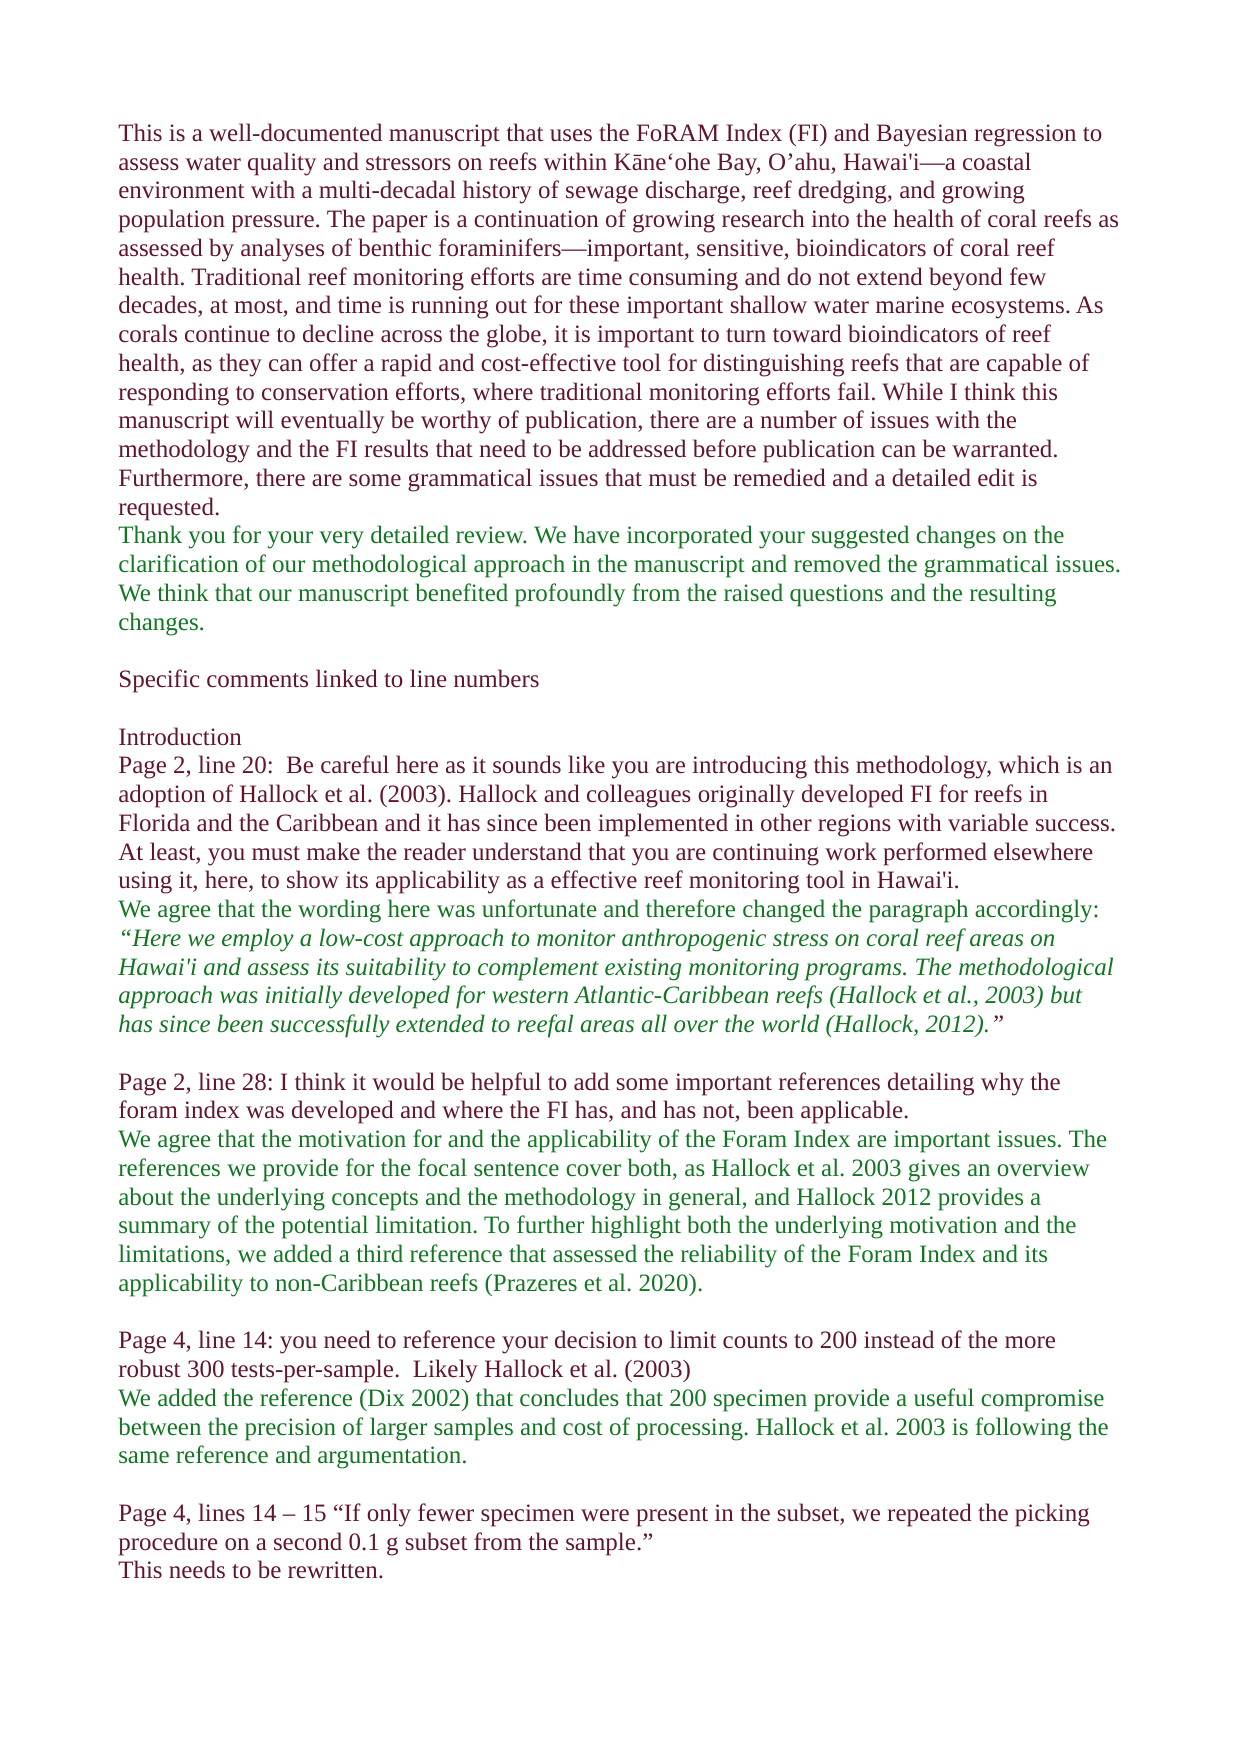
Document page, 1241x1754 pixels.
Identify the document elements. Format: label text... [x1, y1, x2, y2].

text Page 2, line 20: Be careful here as it sounds like you are introducing this methodology, which is an adoption of Hallock et al. (2003). Hallock and colleagues originally developed FI for reefs in Florida and the Caribbean and it has since been implemented in other regions with variable success. At least, you must make the reader understand that you are continuing work performed elsewhere using it, here, to show its applicability as a effective reef monitoring tool in Hawai'i. [118, 751, 1122, 894]
text This is a well-documented manuscript that uses the FoRAM Index (FI) and Bayesian regression to assess water quality and stressors on reefs within Kāneʻohe Bay, O’ahu, Hawai'i—a coastal environment with a multi-decadal history of sewage discharge, reef dredging, and growing population pressure. The paper is a continuation of growing research into the health of coral reefs as assessed by analyses of benthic foraminifers—important, sensitive, bioindicators of coral reef health. Traditional reef monitoring efforts are time consuming and do not extend beyond few decades, at most, and time is running out for these important shallow water marine ecosystems. As corals continue to decline across the globe, it is important to turn toward bioindicators of reef health, as they can offer a rapid and cost-effective tool for distinguishing reefs that are capable of responding to conservation efforts, where traditional monitoring efforts fail. While I think this manuscript will eventually be worthy of publication, there are a number of issues with the methodology and the FI results that need to be addressed before publication can be warranted. Furthermore, there are some grammatical issues that must be remedied and a detailed edit is requested. [118, 118, 1122, 521]
text Thank you for your very detailed review. We have incorporated your suggested changes on the clarification of our methodological approach in the manuscript and removed the grammatical issues. We think that our manuscript benefited profoundly from the raised questions and the resulting changes. [118, 521, 1122, 636]
text We added the reference (Dix 2002) that concludes that 200 specimen provide a useful compromise between the precision of larger samples and cost of processing. Hallock et al. 2003 is following the same reference and argumentation. [118, 1383, 1122, 1469]
text Page 4, line 14: you need to reference your decision to limit counts to 200 instead of the more robust 300 tests-per-sample. Likely Hallock et al. (2003) [118, 1326, 1122, 1383]
text Page 4, lines 14 – 15 “If only fewer specimen were present in the subset, we repeated the picking procedure on a second 0.1 g subset from the sample.” [118, 1498, 1122, 1556]
text Page 2, line 28: I think it would be helpful to add some important references detailing why the foram index was developed and where the FI has, and has not, been applicable. [118, 1067, 1122, 1124]
text We agree that the wording here was unfortunate and therefore changed the paragraph accordingly: “Here we employ a low-cost approach to monitor anthropogenic stress on coral reef areas on Hawai'i and assess its suitability to complement existing monitoring programs. The methodological approach was initially developed for western Atlantic-Caribbean reefs (Hallock et al., 2003) but has since been successfully extended to reefal areas all over the world (Hallock, 2012).” [118, 894, 1122, 1038]
text Specific comments linked to line numbers [118, 664, 1122, 693]
text We agree that the motivation for and the applicability of the Foram Index are important issues. The references we provide for the focal sentence cover both, as Hallock et al. 2003 gives an overview about the underlying concepts and the methodology in general, and Hallock 2012 provides a summary of the potential limitation. To further highlight both the underlying motivation and the limitations, we added a third reference that assessed the reliability of the Foram Index and its applicability to non-Caribbean reefs (Prazeres et al. 2020). [118, 1124, 1122, 1297]
text This needs to be rewritten. [118, 1556, 1122, 1584]
text Introduction [118, 722, 1122, 751]
